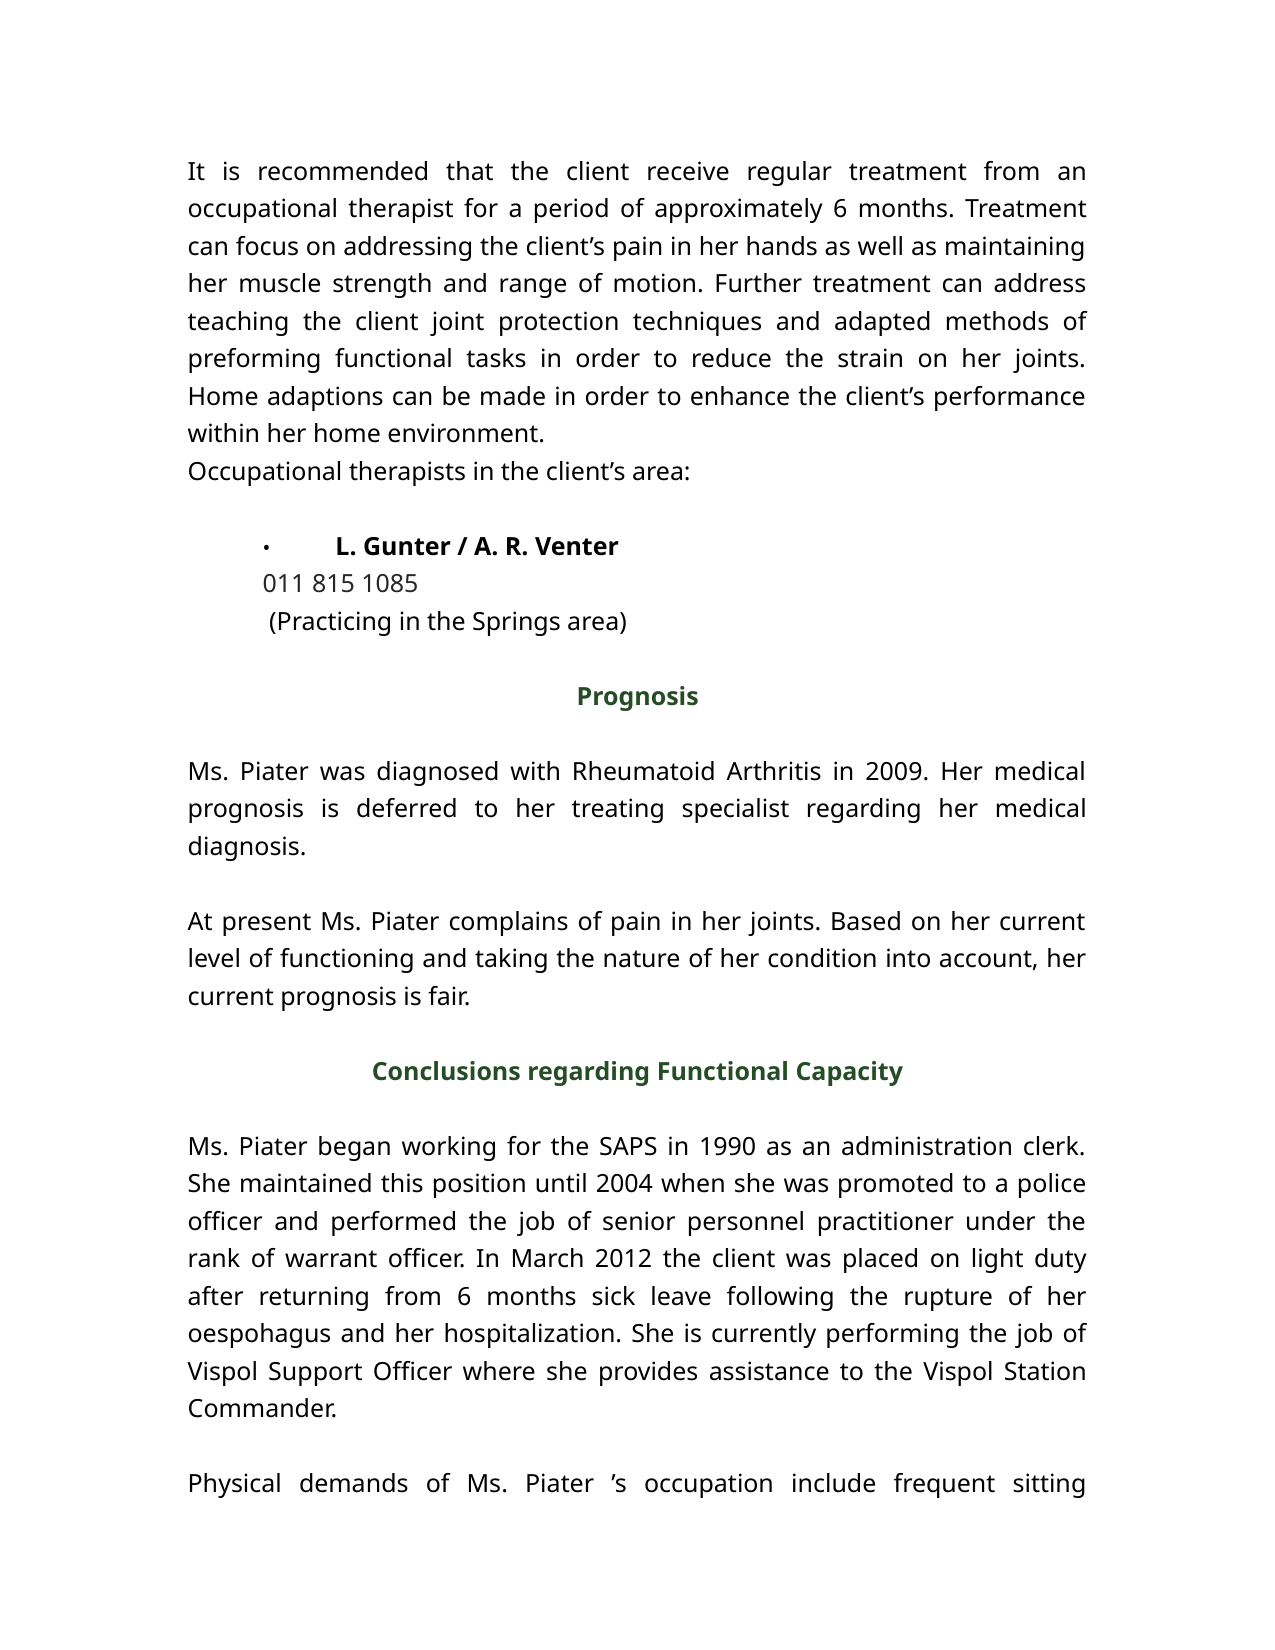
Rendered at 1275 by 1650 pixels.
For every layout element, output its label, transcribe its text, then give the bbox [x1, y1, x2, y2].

text Conclusions regarding Functional Capacity [187, 1050, 1087, 1087]
text At present Ms. Piater complains of pain in her joints. Based on her current level of functioning and taking the nature of her condition into account, her current prognosis is fair. [187, 900, 1087, 1012]
text Occupational therapists in the client’s area: [187, 450, 1087, 487]
text (Practicing in the Springs area) [262, 600, 1087, 637]
text It is recommended that the client receive regular treatment from an occupational therapist for a period of approximately 6 months. Treatment can focus on addressing the client’s pain in her hands as well as maintaining her muscle strength and range of motion. Further treatment can address teaching the client joint protection techniques and adapted methods of preforming functional tasks in order to reduce the strain on her joints. Home adaptions can be made in order to enhance the client’s performance within her home environment. [187, 150, 1087, 450]
text Prognosis [187, 675, 1087, 712]
text Ms. Piater began working for the SAPS in 1990 as an administration clerk. She maintained this position until 2004 when she was promoted to a police officer and performed the job of senior personnel practitioner under the rank of warrant officer. In March 2012 the client was placed on light duty after returning from 6 months sick leave following the rupture of her oespohagus and her hospitalization. She is currently performing the job of Vispol Support Officer where she provides assistance to the Vispol Station Commander. [187, 1125, 1087, 1425]
text Physical demands of Ms. Piater ’s occupation include frequent sitting [187, 1462, 1087, 1500]
text 011 815 1085 [262, 562, 1087, 600]
text Ms. Piater was diagnosed with Rheumatoid Arthritis in 2009. Her medical prognosis is deferred to her treating specialist regarding her medical diagnosis. [187, 750, 1087, 862]
list L. Gunter / A. R. Venter [262, 525, 1087, 562]
